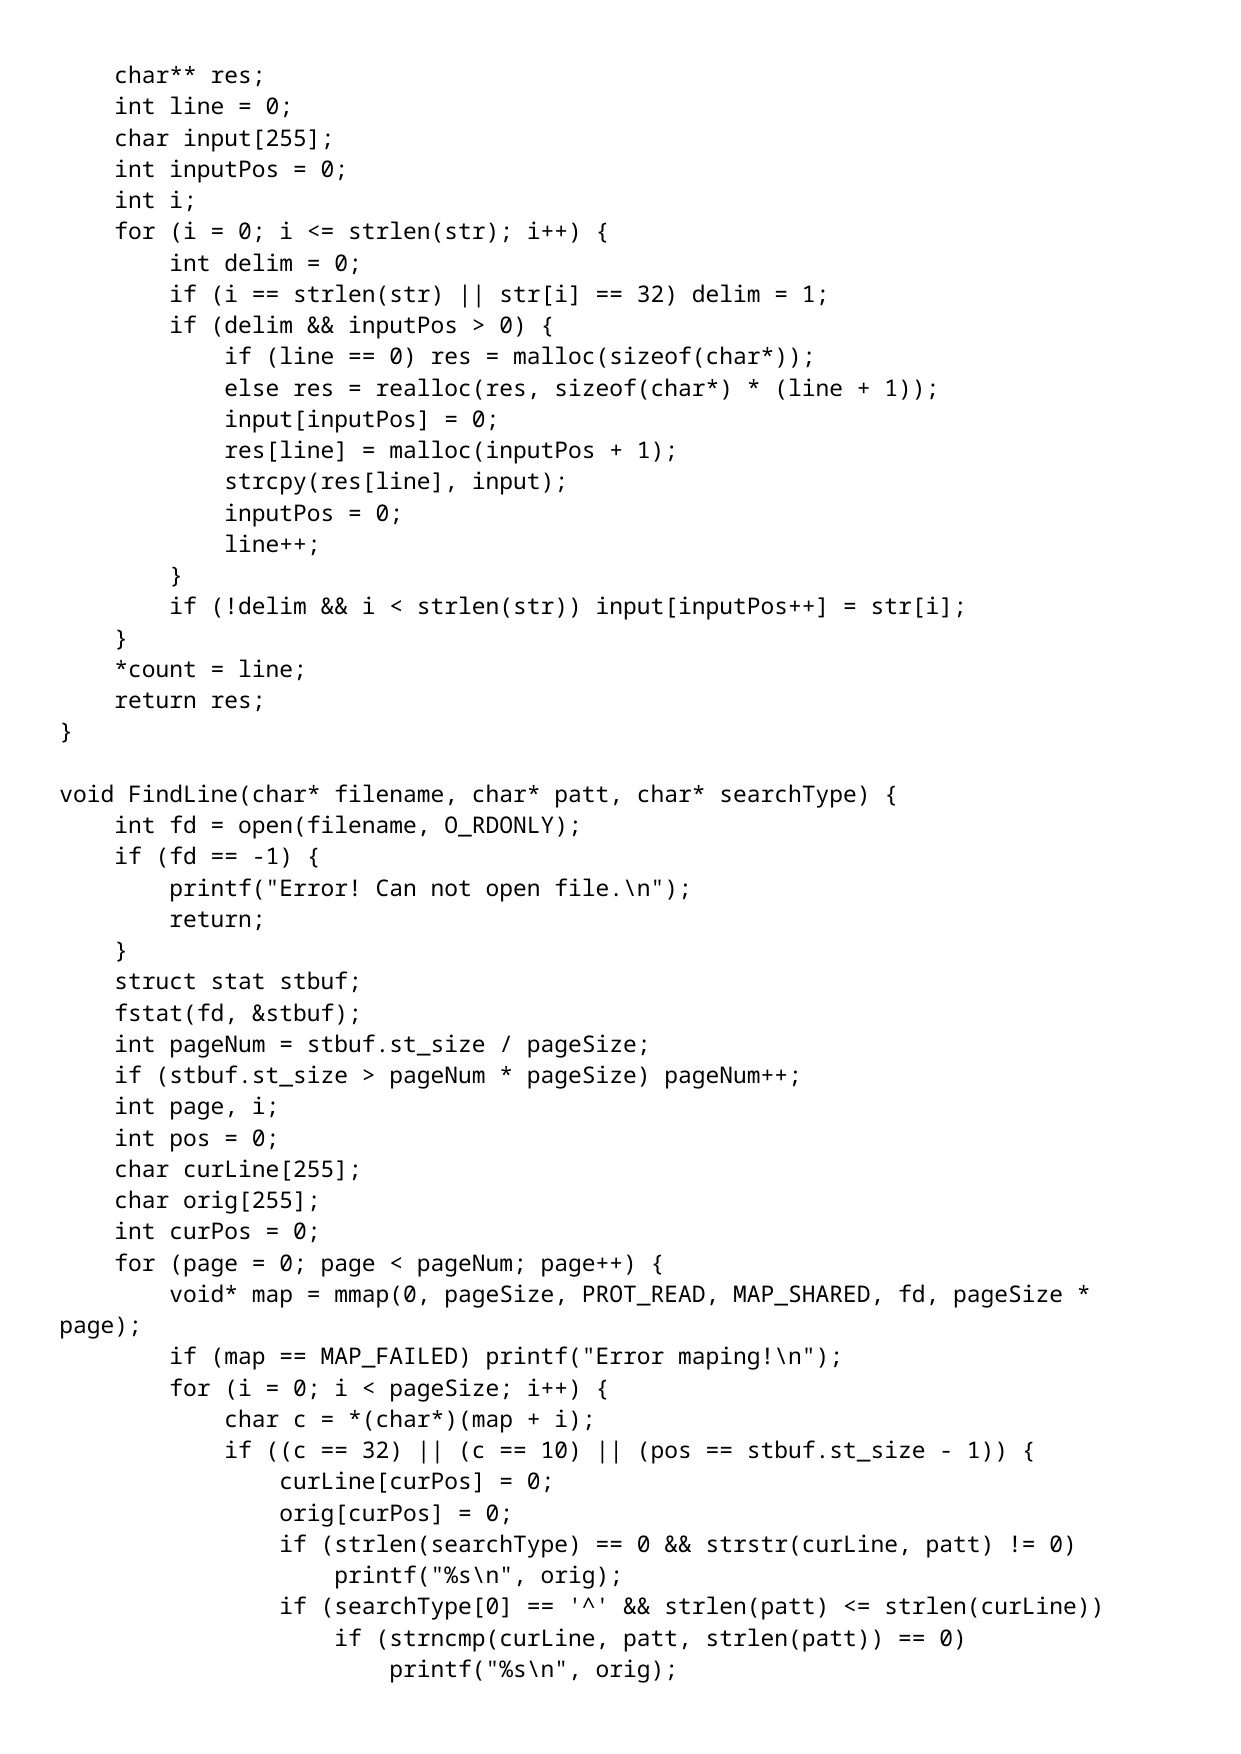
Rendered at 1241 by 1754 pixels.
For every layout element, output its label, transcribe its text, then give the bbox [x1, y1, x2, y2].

text return; [59, 903, 1181, 934]
text } [59, 622, 1181, 653]
text input[inputPos] = 0; [59, 403, 1181, 434]
text printf("%s\n", orig); [59, 1559, 1181, 1590]
text strcpy(res[line], input); [59, 465, 1181, 497]
text if (stbuf.st_size > pageNum * pageSize) pageNum++; [59, 1059, 1181, 1090]
text int curPos = 0; [59, 1215, 1181, 1247]
text int line = 0; [59, 90, 1181, 122]
text return res; [59, 684, 1181, 715]
text char** res; [59, 59, 1181, 90]
text char orig[255]; [59, 1184, 1181, 1215]
text int i; [59, 184, 1181, 215]
text if (map == MAP_FAILED) printf("Error maping!\n"); [59, 1340, 1181, 1372]
text *count = line; [59, 653, 1181, 684]
text if (!delim && i < strlen(str)) input[inputPos++] = str[i]; [59, 590, 1181, 622]
text orig[curPos] = 0; [59, 1497, 1181, 1528]
text int page, i; [59, 1090, 1181, 1122]
text printf("%s\n", orig); [59, 1653, 1181, 1684]
text char curLine[255]; [59, 1153, 1181, 1184]
text void* map = mmap(0, pageSize, PROT_READ, MAP_SHARED, fd, pageSize * page); [59, 1278, 1181, 1340]
text if (i == strlen(str) || str[i] == 32) delim = 1; [59, 278, 1181, 309]
text if (strlen(searchType) == 0 && strstr(curLine, patt) != 0) [59, 1528, 1181, 1559]
text for (i = 0; i <= strlen(str); i++) { [59, 215, 1181, 247]
text else res = realloc(res, sizeof(char*) * (line + 1)); [59, 372, 1181, 403]
text if (fd == -1) { [59, 840, 1181, 872]
text inputPos = 0; [59, 497, 1181, 528]
text void FindLine(char* filename, char* patt, char* searchType) { [59, 778, 1181, 809]
text int fd = open(filename, O_RDONLY); [59, 809, 1181, 840]
text int pageNum = stbuf.st_size / pageSize; [59, 1028, 1181, 1059]
text } [59, 934, 1181, 965]
text struct stat stbuf; [59, 965, 1181, 997]
text } [59, 559, 1181, 590]
text fstat(fd, &stbuf); [59, 997, 1181, 1028]
text } [59, 715, 1181, 747]
text if ((c == 32) || (c == 10) || (pos == stbuf.st_size - 1)) { [59, 1434, 1181, 1465]
text char c = *(char*)(map + i); [59, 1403, 1181, 1434]
text int delim = 0; [59, 247, 1181, 278]
text for (page = 0; page < pageNum; page++) { [59, 1247, 1181, 1278]
text if (line == 0) res = malloc(sizeof(char*)); [59, 340, 1181, 372]
text line++; [59, 528, 1181, 559]
text curLine[curPos] = 0; [59, 1465, 1181, 1497]
text printf("Error! Can not open file.\n"); [59, 872, 1181, 903]
text for (i = 0; i < pageSize; i++) { [59, 1372, 1181, 1403]
text if (strncmp(curLine, patt, strlen(patt)) == 0) [59, 1622, 1181, 1653]
text res[line] = malloc(inputPos + 1); [59, 434, 1181, 465]
text if (delim && inputPos > 0) { [59, 309, 1181, 340]
text int pos = 0; [59, 1122, 1181, 1153]
text int inputPos = 0; [59, 153, 1181, 184]
text char input[255]; [59, 122, 1181, 153]
text if (searchType[0] == '^' && strlen(patt) <= strlen(curLine)) [59, 1590, 1181, 1622]
